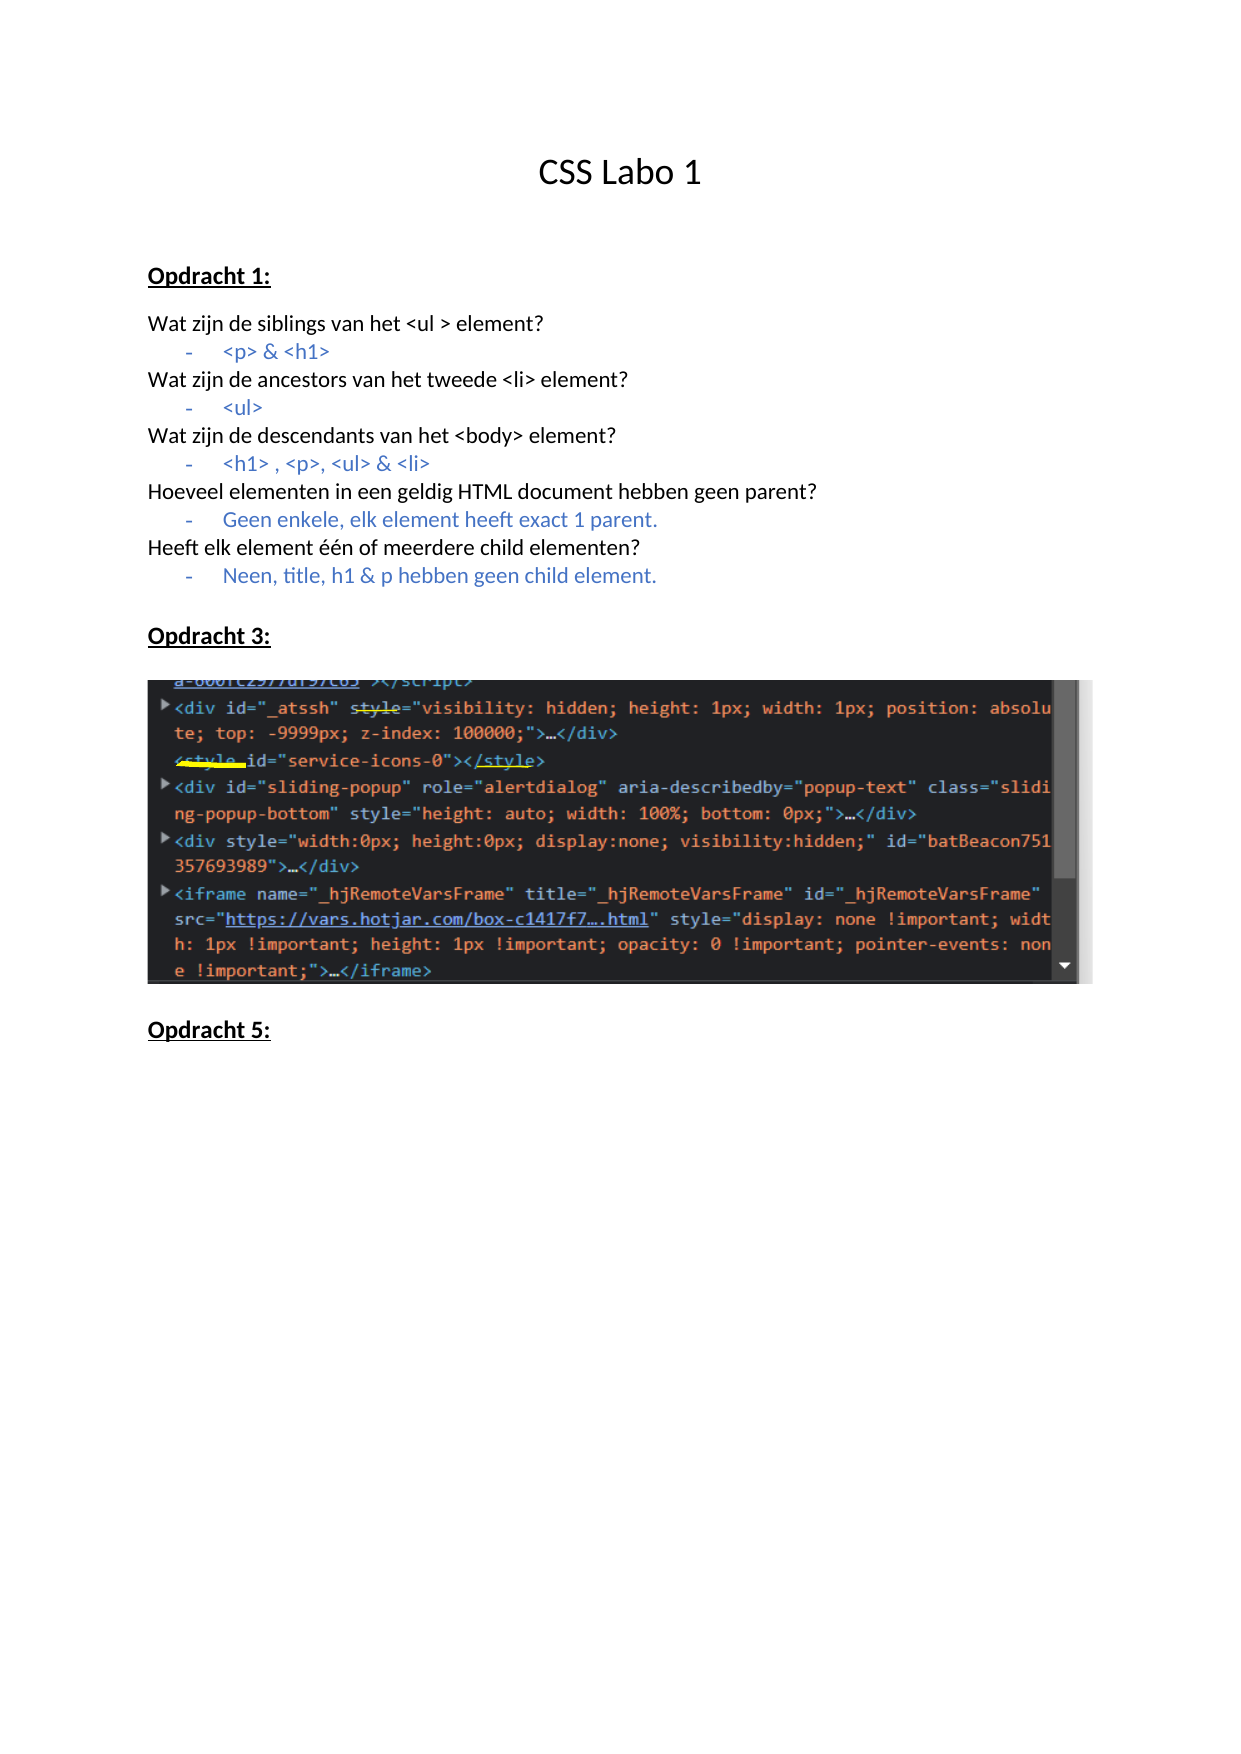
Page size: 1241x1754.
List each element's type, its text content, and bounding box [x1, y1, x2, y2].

text CSS Labo 1 [148, 148, 1093, 193]
text Wat zijn de descendants van het <body> element? [148, 421, 1093, 449]
text Opdracht 3: [148, 620, 1093, 650]
text Wat zijn de siblings van het <ul > element? [148, 309, 1093, 337]
text Opdracht 5: [148, 1014, 1093, 1044]
text Hoeveel elementen in een geldig HTML document hebben geen parent? [148, 477, 1093, 505]
text Wat zijn de ancestors van het tweede <li> element? [148, 365, 1093, 393]
list <p> & <h1> [185, 337, 1093, 365]
text Opdracht 1: [148, 260, 1093, 290]
list Neen, title, h1 & p hebben geen child element. [185, 561, 1093, 589]
list <ul> [185, 393, 1093, 421]
list Geen enkele, elk element heeft exact 1 parent. [185, 505, 1093, 533]
list <h1> , <p>, <ul> & <li> [185, 449, 1093, 477]
text Heeft elk element één of meerdere child elementen? [148, 533, 1093, 561]
